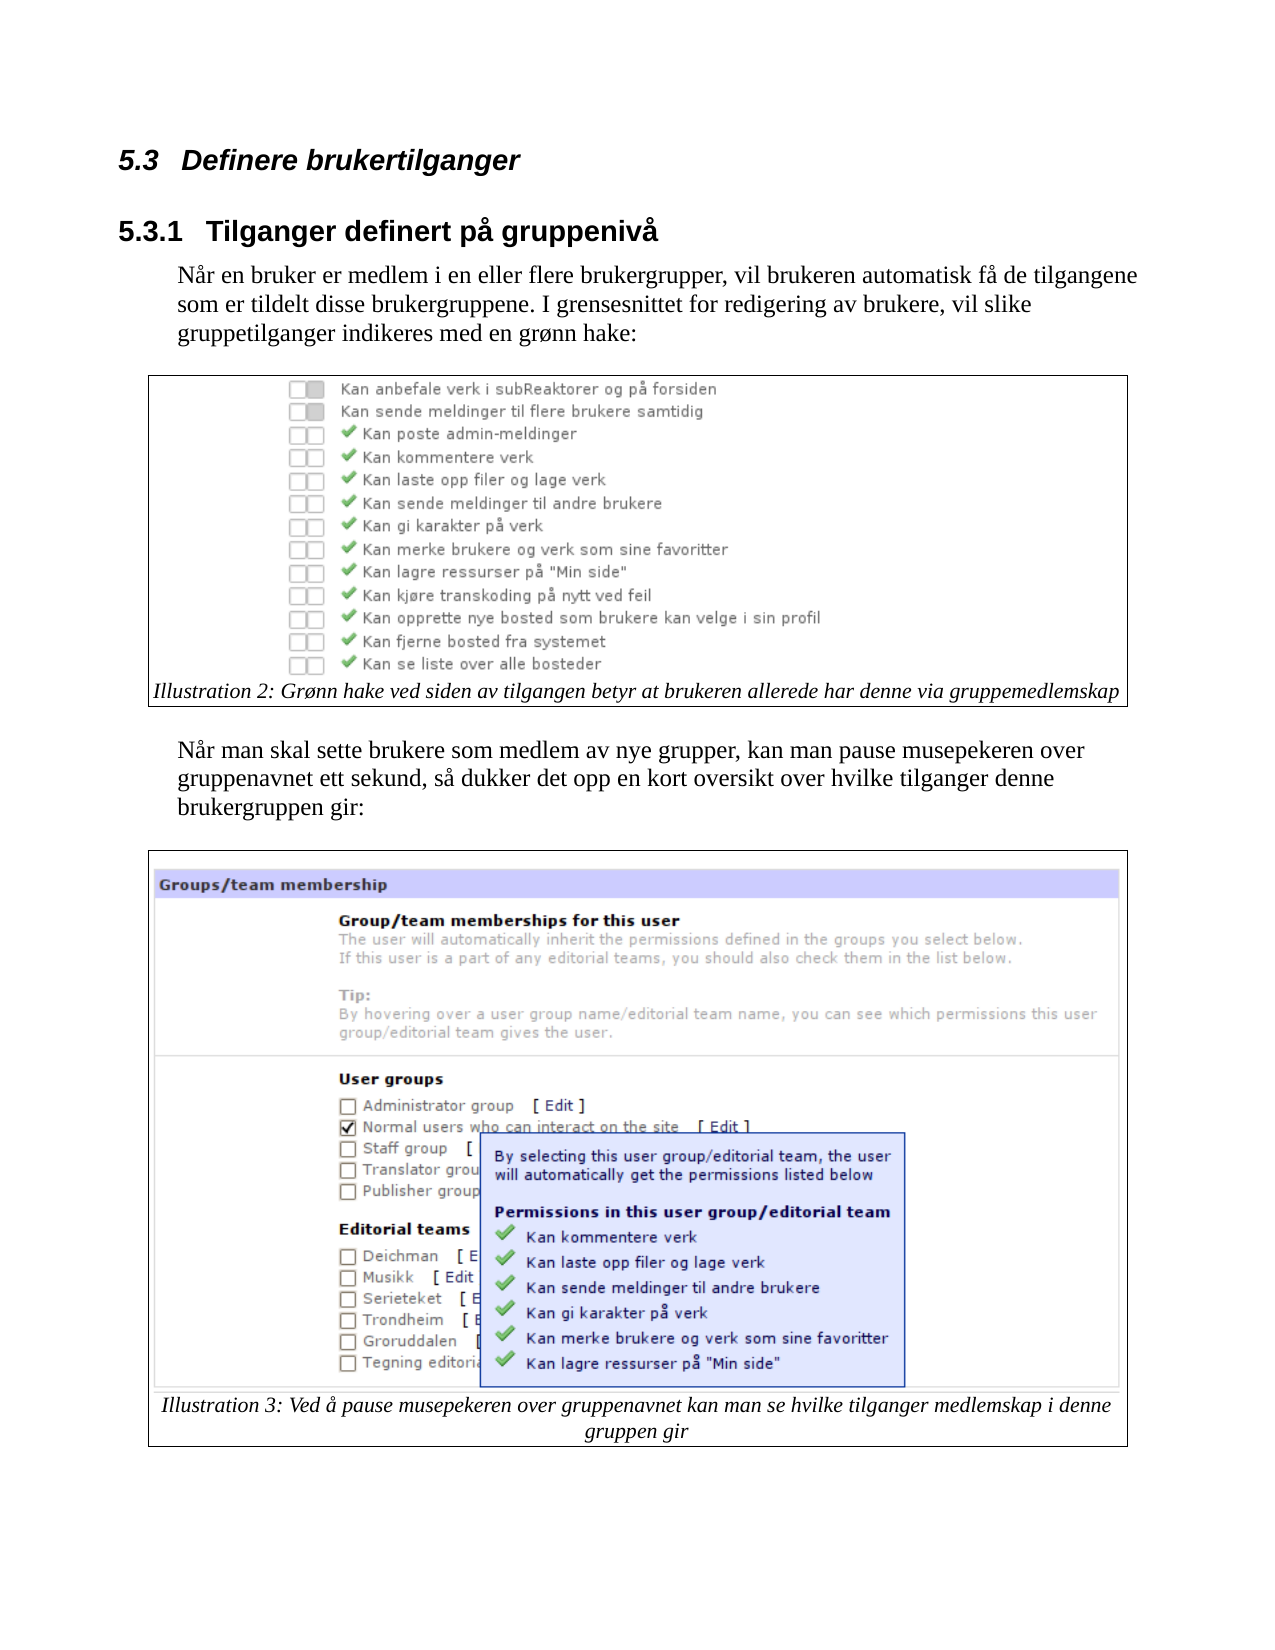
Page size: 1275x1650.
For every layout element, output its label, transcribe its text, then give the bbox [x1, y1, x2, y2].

subtitle Definere brukertilganger [118, 143, 1157, 177]
text Når en bruker er medlem i en eller flere brukergrupper, vil brukeren automatisk få de tilgangene som er tildelt disse brukergruppene. I grensesnittet for redigering av brukere, vil slike gruppetilganger indikeres med en grønn hake: [177, 260, 1157, 346]
text Når man skal sette brukere som medlem av nye grupper, kan man pause musepekeren over gruppenavnet ett sekund, så dukker det opp en kort oversikt over hvilke tilganger denne brukergruppen gir: [177, 735, 1157, 821]
text Illustration 3: Ved å pause musepekeren over gruppenavnet kan man se hvilke tilganger medlemskap i denne gruppen gir [151, 1393, 1124, 1443]
subtitle Tilganger definert på gruppenivå [118, 214, 1157, 248]
picture [150, 378, 1125, 678]
text Illustration 2: Grønn hake ved siden av tilgangen betyr at brukeren allerede har denne via gruppemedlemskap [151, 678, 1124, 703]
picture [151, 865, 1125, 1393]
